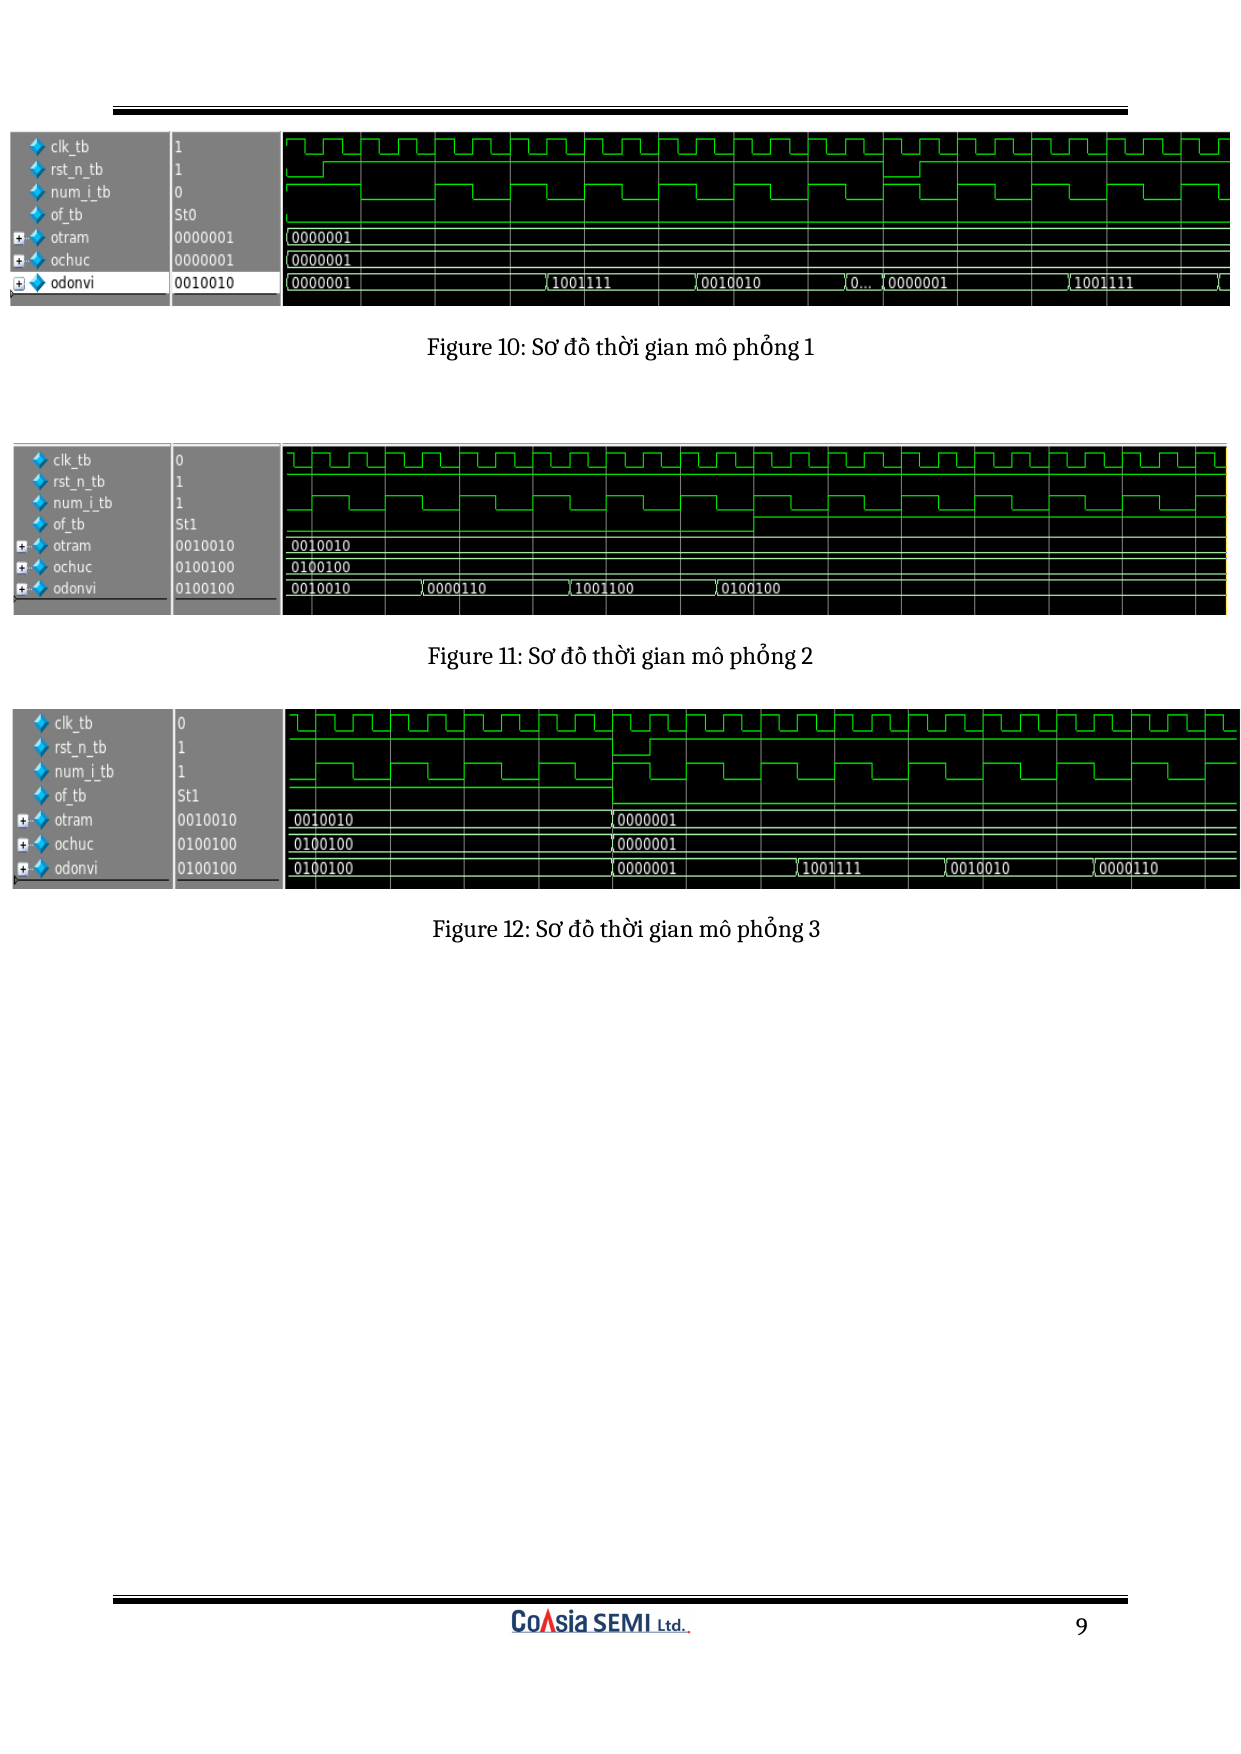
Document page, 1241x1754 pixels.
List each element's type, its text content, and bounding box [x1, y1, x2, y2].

picture [10, 131, 1230, 306]
text Figure 10: Sơ đồ thời gian mô phỏng 1 [41, 306, 1199, 361]
text Figure 11: Sơ đồ thời gian mô phỏng 2 [108, 615, 1133, 671]
text Figure 12: Sơ đồ thời gian mô phỏng 3 [12, 889, 1240, 944]
picture [13, 443, 1227, 615]
picture [508, 1606, 692, 1635]
picture [12, 709, 1241, 889]
